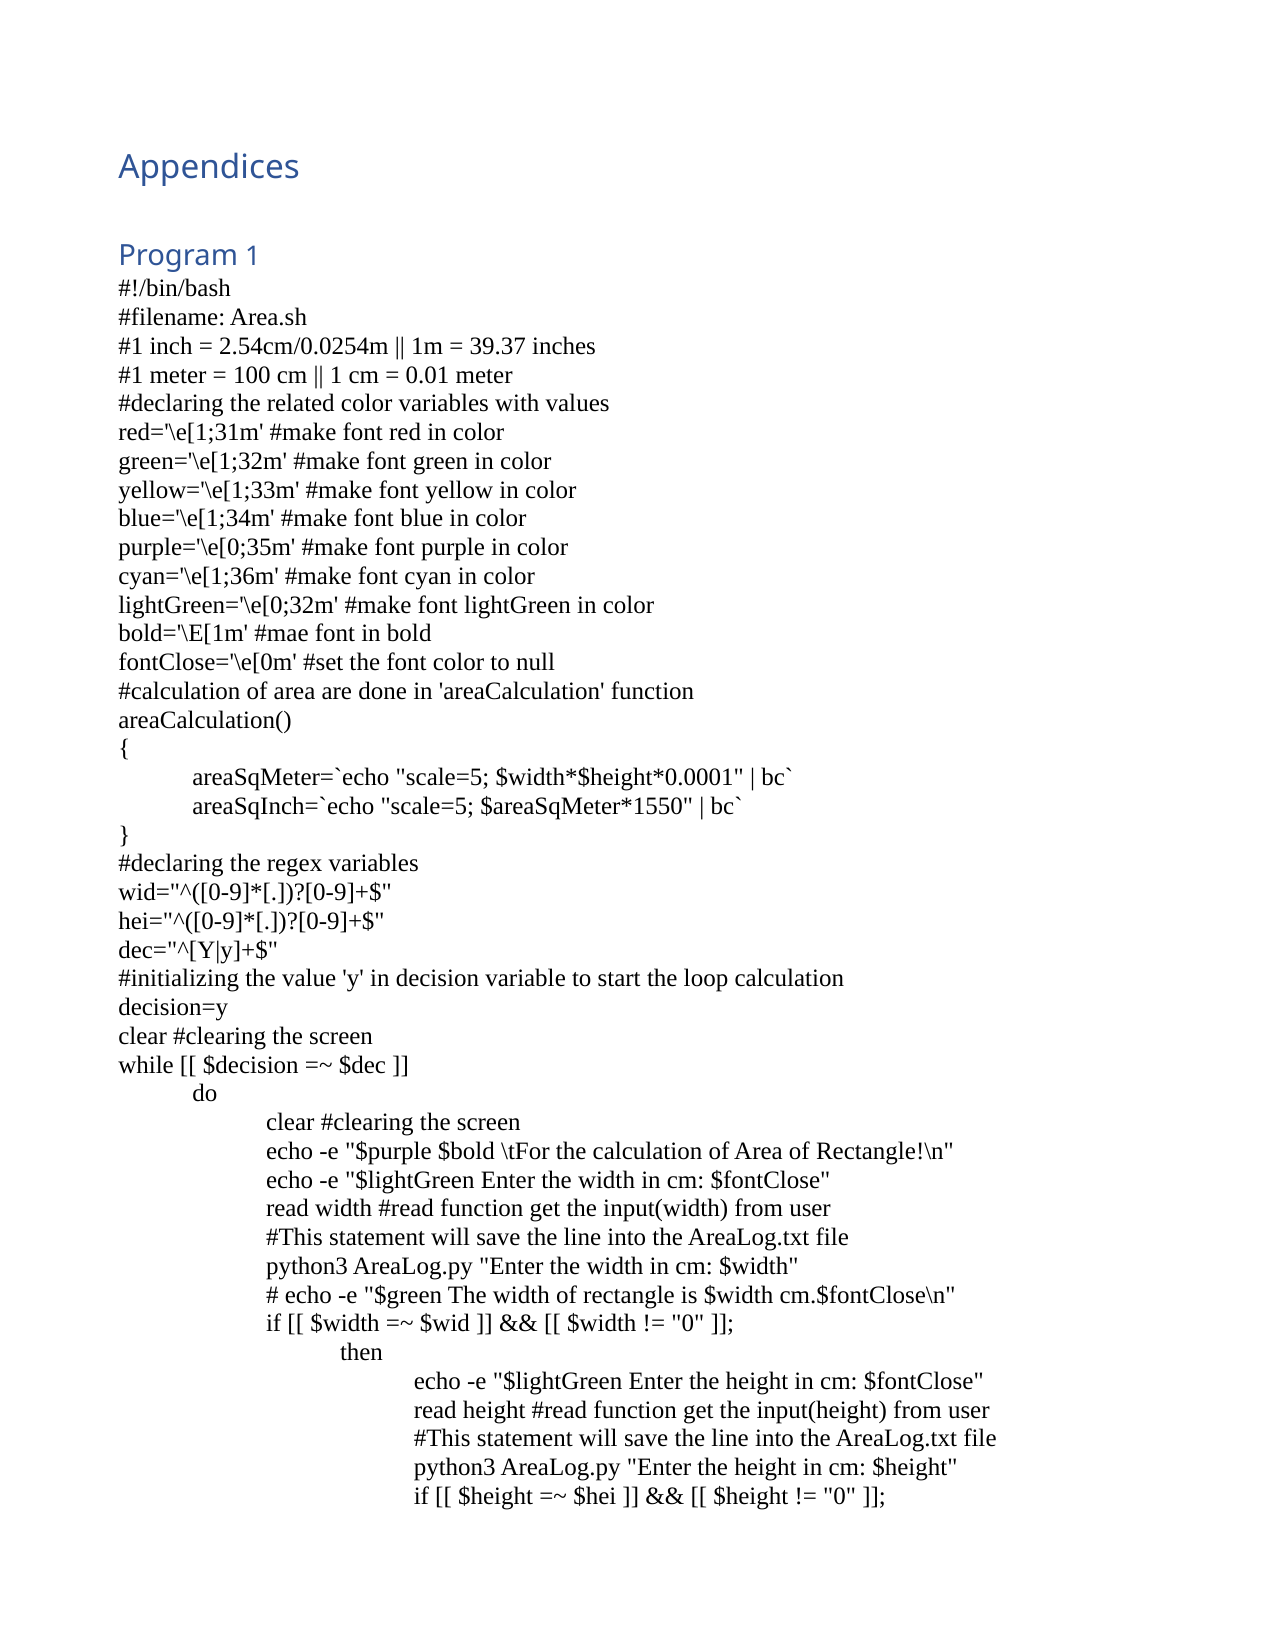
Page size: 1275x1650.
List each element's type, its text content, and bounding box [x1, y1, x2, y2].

text blue='\e[1;34m' #make font blue in color [118, 503, 1157, 532]
text bold='\E[1m' #mae font in bold [118, 618, 1157, 647]
text if [[ $width =~ $wid ]] && [[ $width != "0" ]]; [118, 1308, 1157, 1337]
text cyan='\e[1;36m' #make font cyan in color [118, 561, 1157, 590]
text while [[ $decision =~ $dec ]] [118, 1050, 1157, 1078]
text do [118, 1078, 1157, 1107]
text echo -e "$lightGreen Enter the height in cm: $fontClose" [118, 1366, 1157, 1395]
text if [[ $height =~ $hei ]] && [[ $height != "0" ]]; [118, 1481, 1157, 1510]
text clear #clearing the screen [118, 1021, 1157, 1050]
text #This statement will save the line into the AreaLog.txt file [118, 1222, 1157, 1251]
text #calculation of area are done in 'areaCalculation' function [118, 676, 1157, 705]
text yellow='\e[1;33m' #make font yellow in color [118, 475, 1157, 503]
text dec="^[Y|y]+$" [118, 935, 1157, 963]
text echo -e "$purple $bold \tFor the calculation of Area of Rectangle!\n" [118, 1136, 1157, 1165]
text #initializing the value 'y' in decision variable to start the loop calculation [118, 963, 1157, 992]
text hei="^([0-9]*[.])?[0-9]+$" [118, 906, 1157, 935]
text echo -e "$lightGreen Enter the width in cm: $fontClose" [118, 1165, 1157, 1193]
text lightGreen='\e[0;32m' #make font lightGreen in color [118, 590, 1157, 618]
text decision=y [118, 992, 1157, 1021]
text #declaring the related color variables with values [118, 388, 1157, 417]
text fontClose='\e[0m' #set the font color to null [118, 647, 1157, 676]
text python3 AreaLog.py "Enter the height in cm: $height" [118, 1452, 1157, 1481]
text then [118, 1337, 1157, 1366]
text #declaring the regex variables [118, 848, 1157, 877]
text { [118, 733, 1157, 762]
text python3 AreaLog.py "Enter the width in cm: $width" [118, 1251, 1157, 1280]
subtitle Program 1 [118, 234, 1157, 273]
text areaSqInch=`echo "scale=5; $areaSqMeter*1550" | bc` [118, 791, 1157, 820]
text read height #read function get the input(height) from user [118, 1395, 1157, 1423]
text areaCalculation() [118, 705, 1157, 733]
text areaSqMeter=`echo "scale=5; $width*$height*0.0001" | bc` [118, 762, 1157, 791]
text #!/bin/bash [118, 273, 1157, 302]
text } [118, 820, 1157, 848]
text red='\e[1;31m' #make font red in color [118, 417, 1157, 446]
subtitle Appendices [118, 143, 1157, 188]
text #filename: Area.sh [118, 302, 1157, 331]
text # echo -e "$green The width of rectangle is $width cm.$fontClose\n" [118, 1280, 1157, 1308]
text purple='\e[0;35m' #make font purple in color [118, 532, 1157, 561]
text #1 inch = 2.54cm/0.0254m || 1m = 39.37 inches [118, 331, 1157, 360]
text clear #clearing the screen [118, 1107, 1157, 1136]
text #1 meter = 100 cm || 1 cm = 0.01 meter [118, 360, 1157, 388]
text green='\e[1;32m' #make font green in color [118, 446, 1157, 475]
text #This statement will save the line into the AreaLog.txt file [118, 1423, 1157, 1452]
text read width #read function get the input(width) from user [118, 1193, 1157, 1222]
text wid="^([0-9]*[.])?[0-9]+$" [118, 877, 1157, 906]
